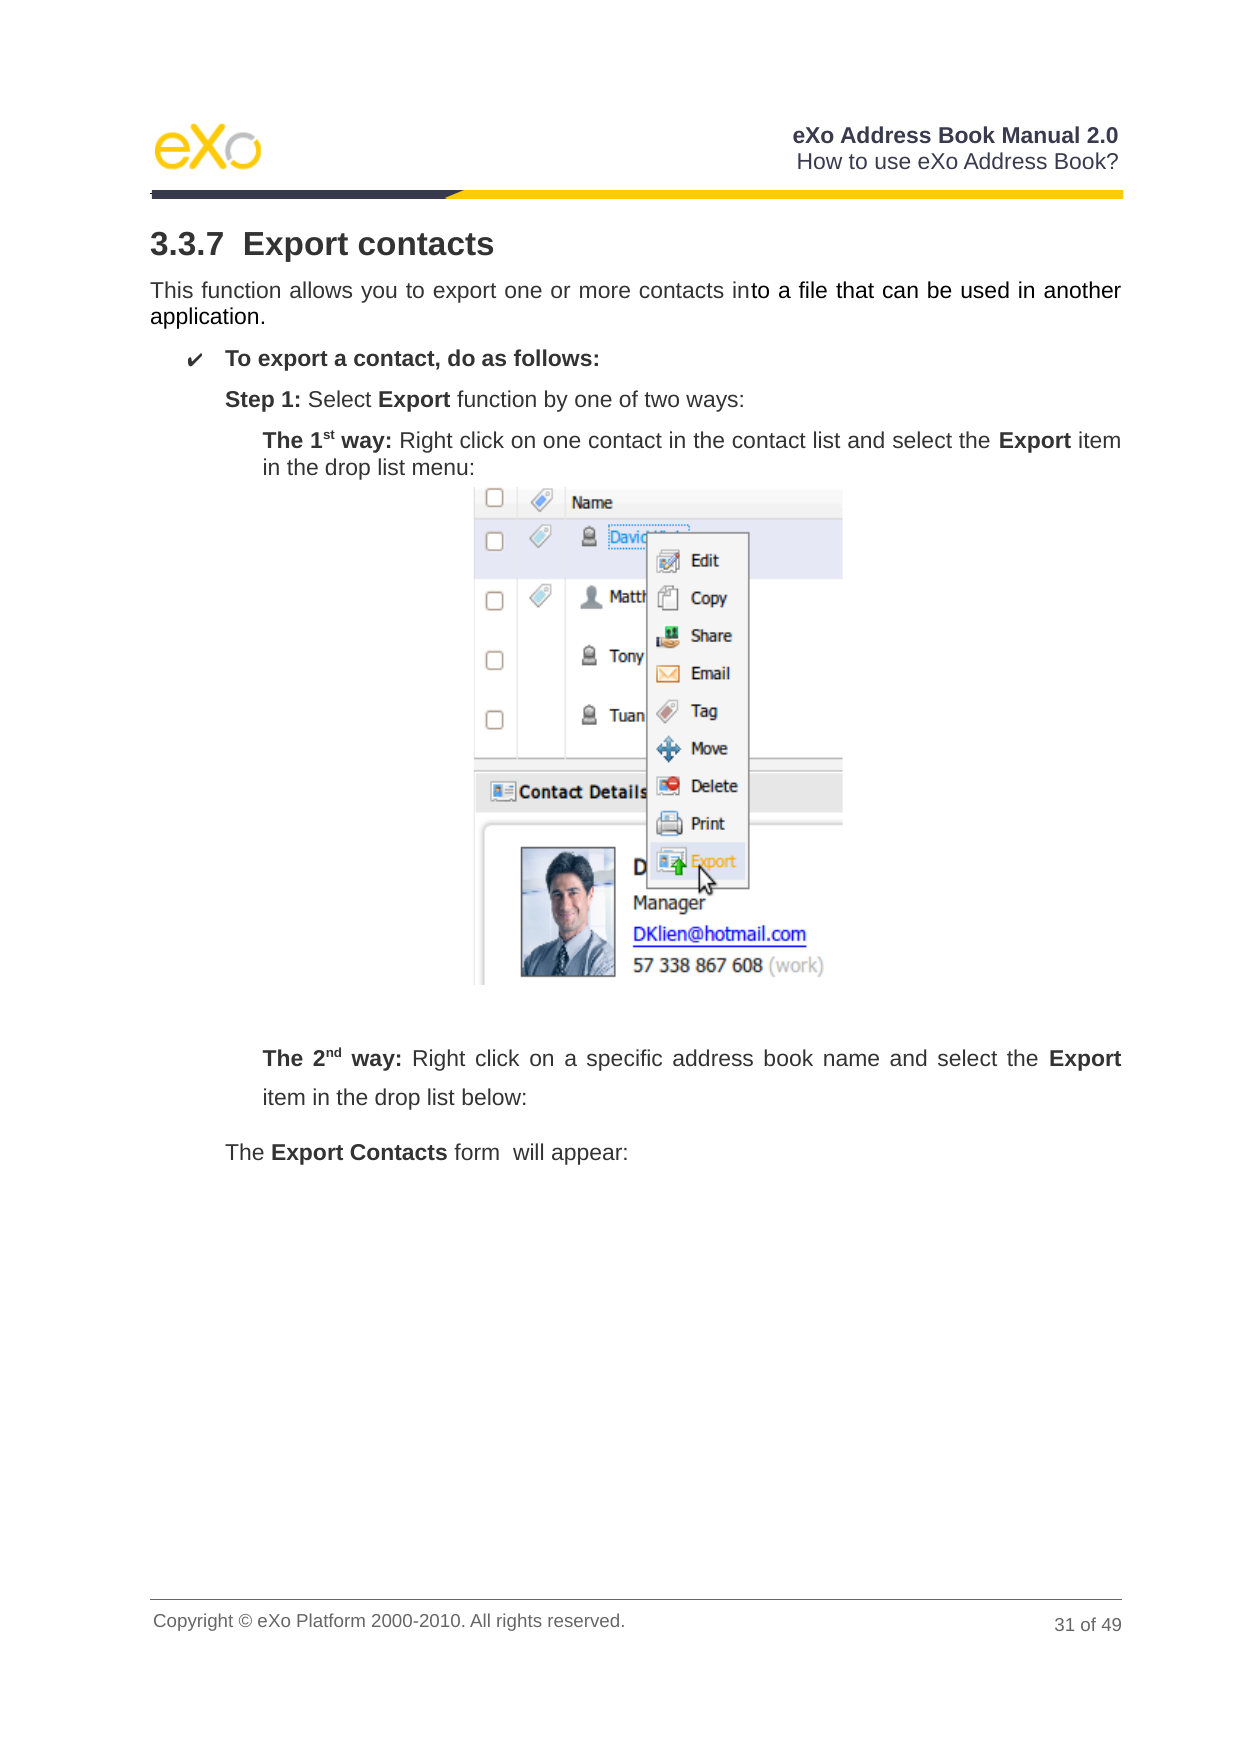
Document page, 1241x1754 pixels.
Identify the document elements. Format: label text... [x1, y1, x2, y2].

list Step 1: Select Export function by one of two ways: [187, 386, 1122, 412]
list The 2nd way: Right click on a specific address book name and select the Export item in the drop list below: [225, 1045, 1122, 1111]
text This function allows you to export one or more contacts into a file that can be used in another application. [150, 277, 1122, 330]
list The 1st way: Right click on one contact in the contact list and select the Export item in the drop list menu: [225, 427, 1122, 480]
subtitle Export contacts [150, 223, 1122, 262]
list The Export Contacts form will appear: [187, 1139, 1122, 1165]
list To export a contact, do as follows: [187, 345, 1122, 371]
picture [151, 190, 1124, 199]
picture [473, 487, 843, 985]
picture [155, 123, 262, 170]
